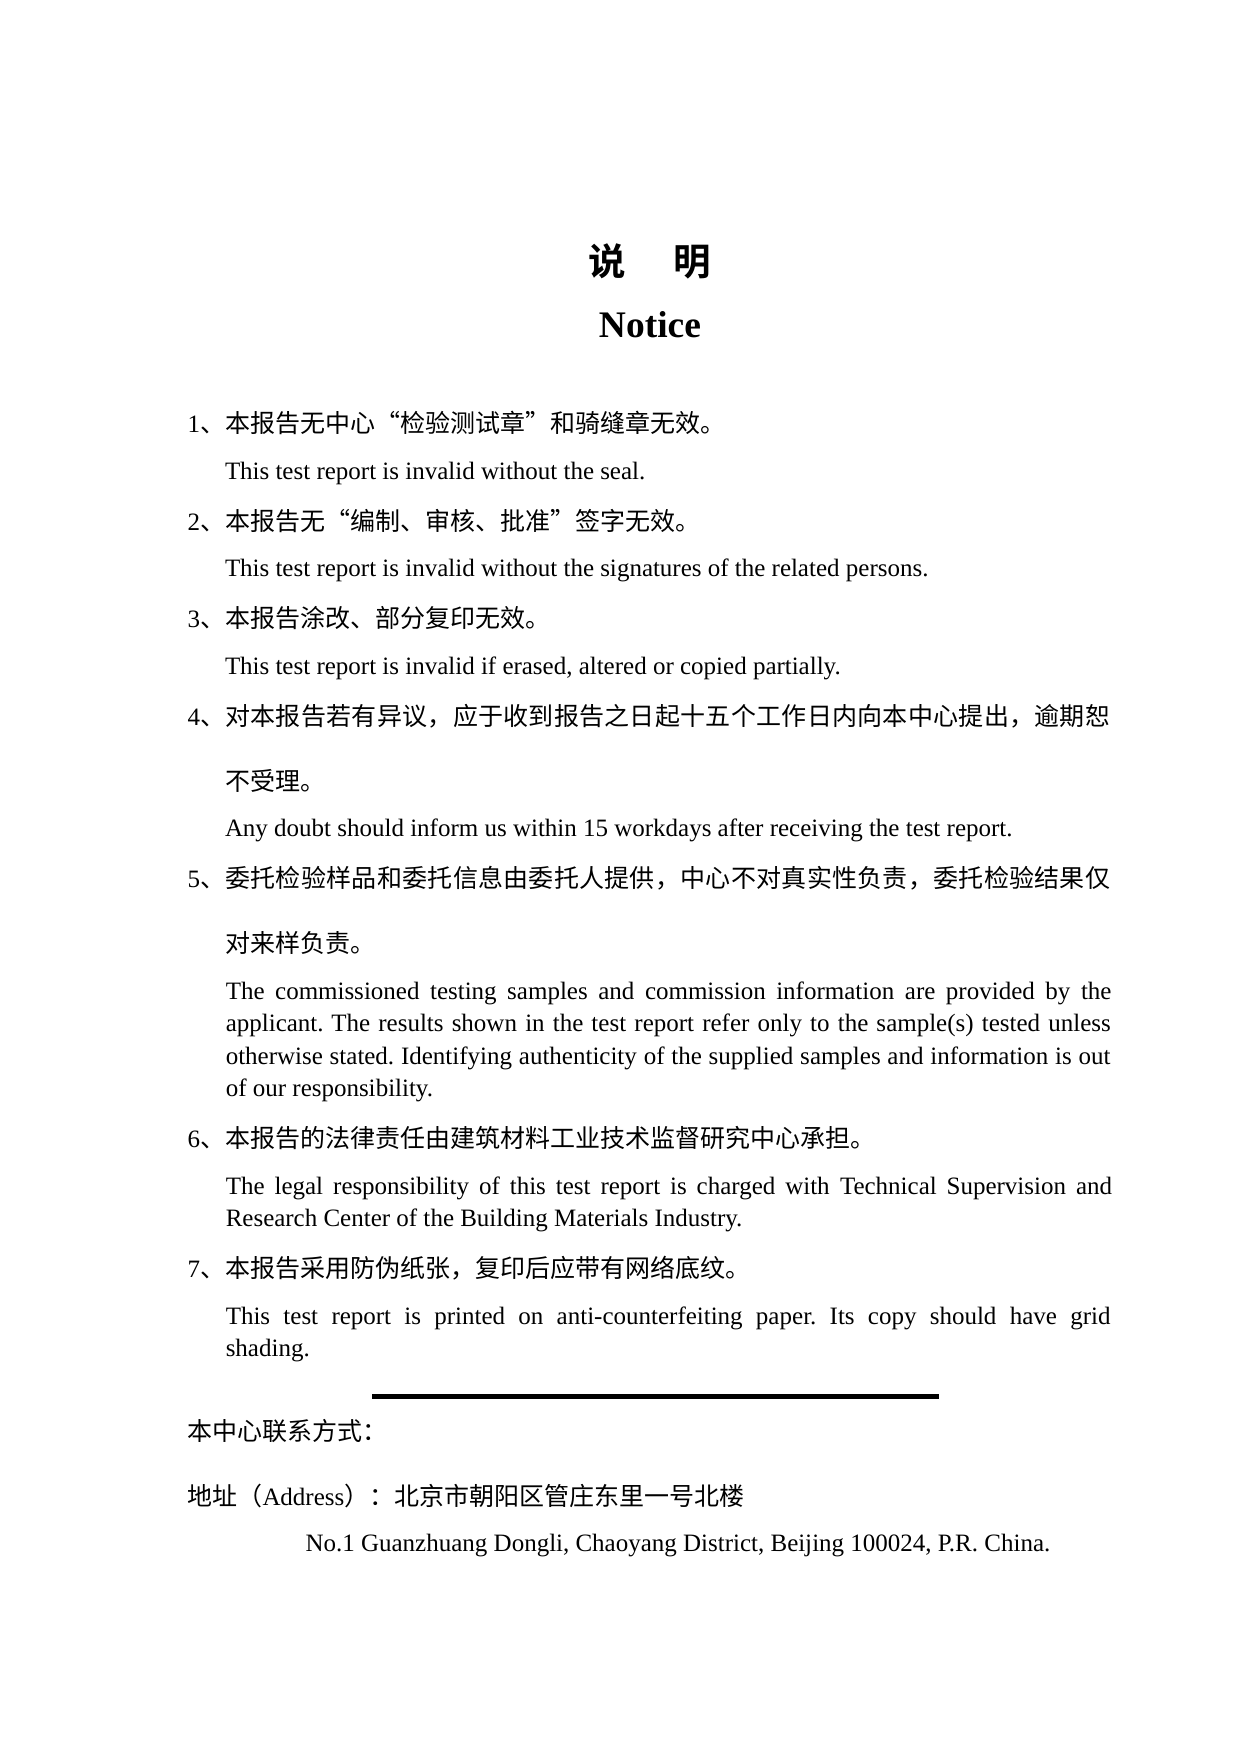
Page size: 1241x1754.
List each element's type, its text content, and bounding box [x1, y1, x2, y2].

text 本中心联系方式： [187, 1397, 1112, 1462]
text Any doubt should inform us within 15 workdays after receiving the test report. [187, 812, 1112, 844]
text This test report is printed on anti-counterfeiting paper. Its copy should have grid shading. [226, 1299, 1112, 1364]
text Notice [187, 292, 1112, 357]
text The commissioned testing samples and commission information are provided by the applicant. The results shown in the test report refer only to the sample(s) tested unless otherwise stated. Identifying authenticity of the supplied samples and information is out of our responsibility. [226, 974, 1112, 1104]
text This test report is invalid if erased, altered or copied partially. [187, 649, 1112, 682]
text 3、本报告涂改、部分复印无效。 [187, 584, 1112, 649]
text 1、本报告无中心“检验测试章”和骑缝章无效。 [187, 389, 1112, 454]
text This test report is invalid without the seal. [187, 454, 1112, 487]
text 7、本报告采用防伪纸张，复印后应带有网络底纹。 [187, 1234, 1112, 1299]
text 地址（Address）：北京市朝阳区管庄东里一号北楼 [187, 1462, 1112, 1527]
text 2、本报告无“编制、审核、批准”签字无效。 [187, 487, 1112, 552]
text ­­­­­­­­­­­­­­­­­­­­ [187, 1364, 1112, 1397]
text The legal responsibility of this test report is charged with Technical Supervision and Research Center of the Building Materials Industry. [226, 1169, 1112, 1234]
text 6、本报告的法律责任由建筑材料工业技术监督研究中心承担。 [187, 1104, 1112, 1169]
text 说 明 [187, 227, 1112, 292]
text No.1 Guanzhuang Dongli, Chaoyang District, Beijing 100024, P.R. China. [305, 1527, 1112, 1559]
text 4、对本报告若有异议，应于收到报告之日起十五个工作日内向本中心提出，逾期恕不受理。 [187, 682, 1112, 812]
text 5、委托检验样品和委托信息由委托人提供，中心不对真实性负责，委托检验结果仅对来样负责。 [187, 844, 1112, 974]
text This test report is invalid without the signatures of the related persons. [187, 552, 1112, 584]
